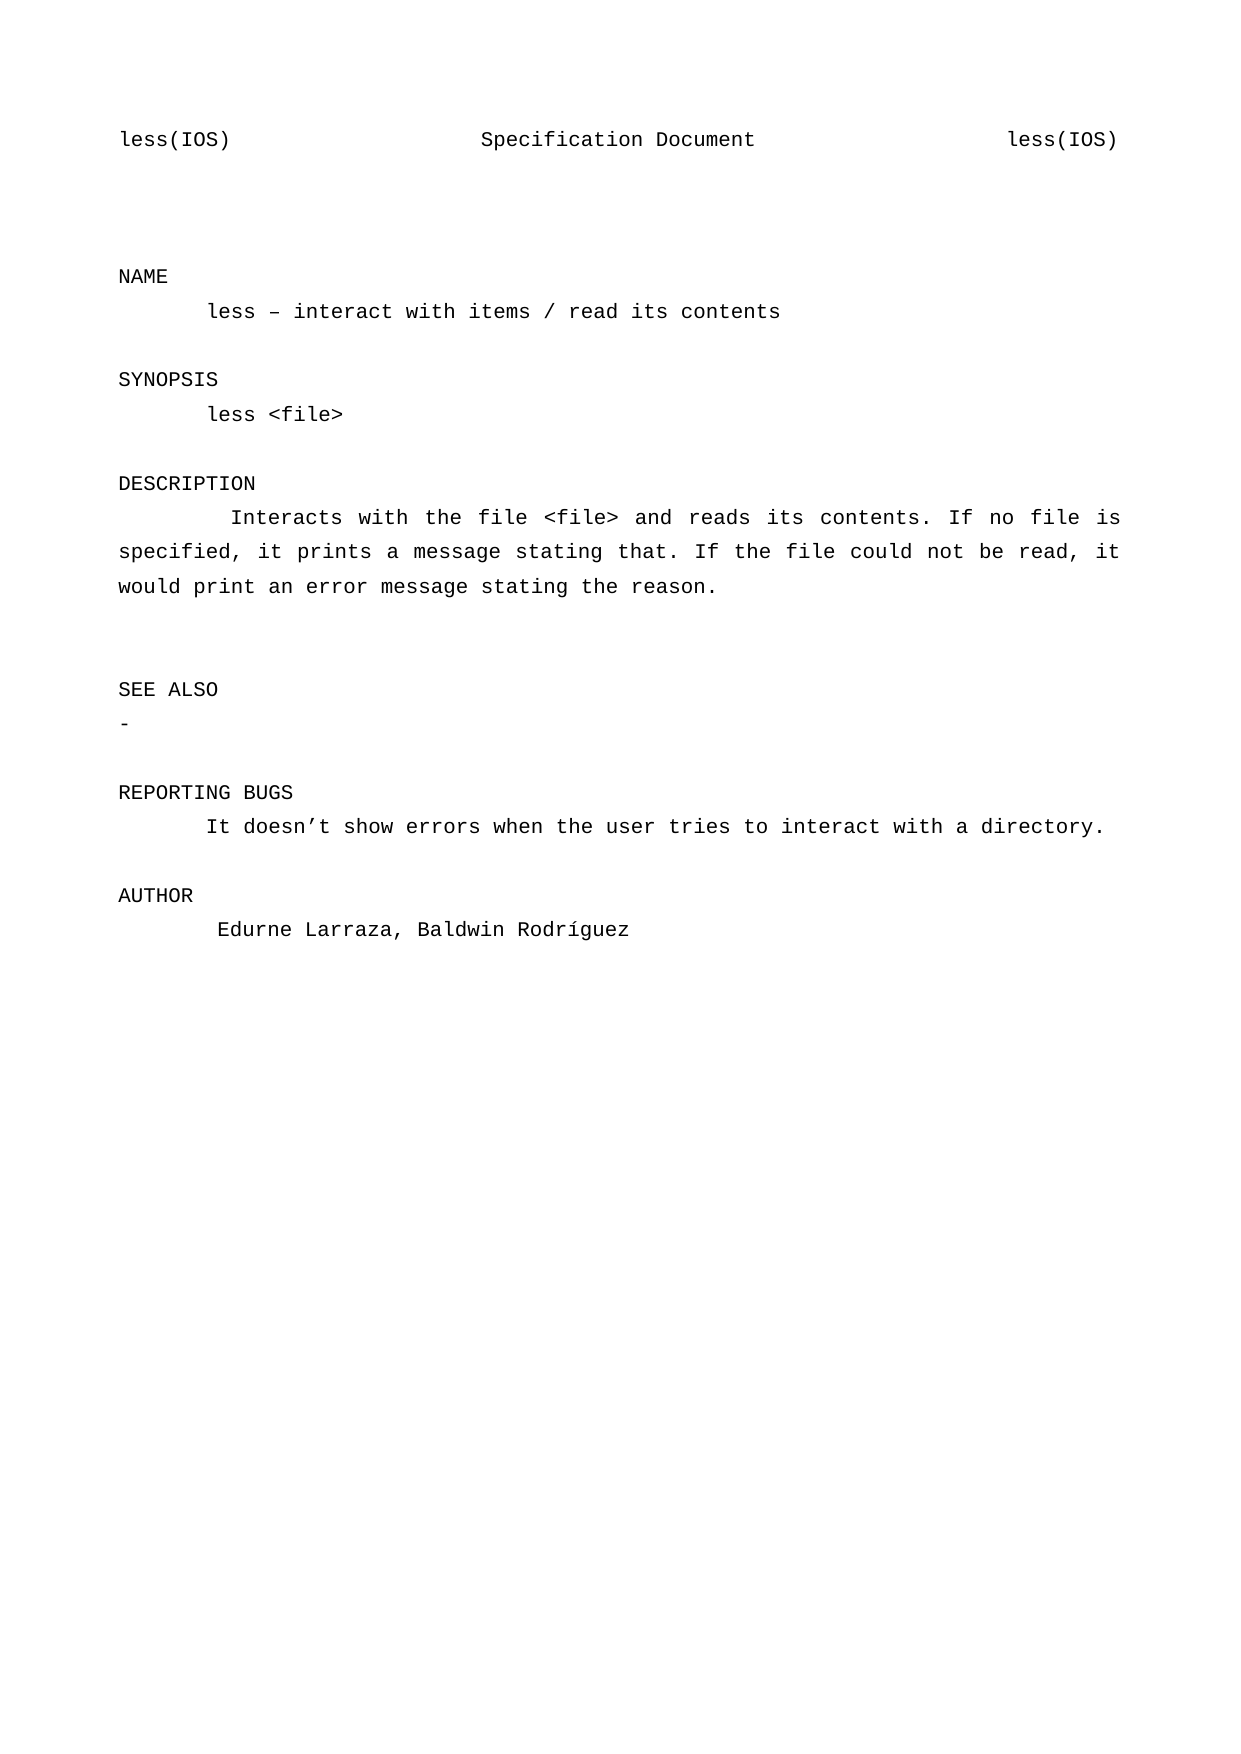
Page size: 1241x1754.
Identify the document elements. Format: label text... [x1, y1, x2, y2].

text less <file> [118, 393, 1122, 427]
text less(IOS) Specification Document less(IOS) [118, 118, 1122, 152]
text SEE ALSO [118, 668, 1122, 702]
text REPORTING BUGS [118, 771, 1122, 806]
text AUTHOR [118, 874, 1122, 909]
text Interacts with the file <file> and reads its contents. If no file is specified, it prints a message stating that. If the file could not be read, it would print an error message stating the reason. [118, 496, 1122, 599]
text less – interact with items / read its contents [118, 290, 1122, 324]
text Edurne Larraza, Baldwin Rodríguez [118, 909, 1122, 943]
text NAME [118, 256, 1122, 290]
text It doesn’t show errors when the user tries to interact with a directory. [118, 806, 1122, 840]
text SYNOPSIS [118, 359, 1122, 393]
text - [118, 702, 1122, 737]
text DESCRIPTION [118, 462, 1122, 496]
